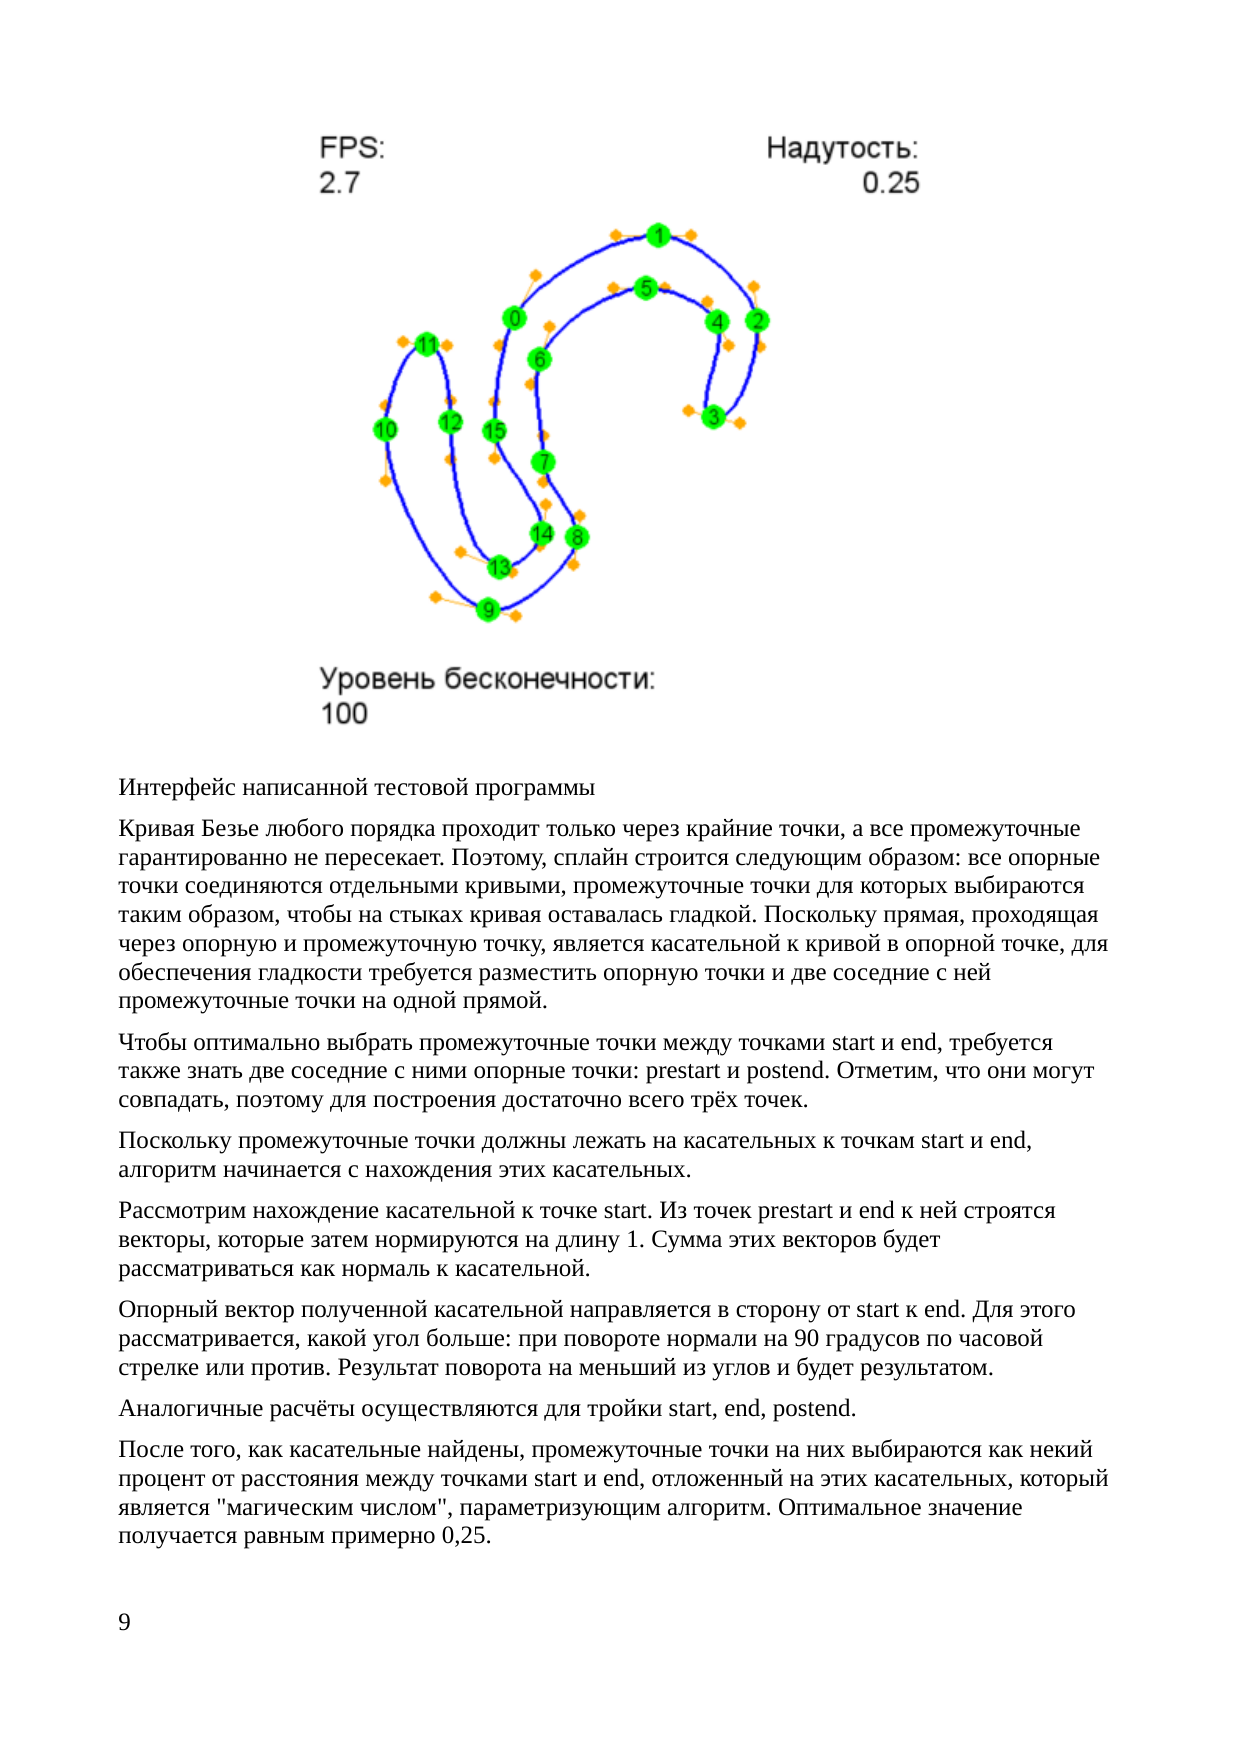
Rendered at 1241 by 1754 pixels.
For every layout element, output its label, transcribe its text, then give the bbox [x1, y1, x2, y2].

text Поскольку промежуточные точки должны лежать на касательных к точкам start и end, алгоритм начинается с нахождения этих касательных. [118, 1126, 1122, 1183]
text Аналогичные расчёты осуществляются для тройки start, end, postend. [118, 1393, 1122, 1422]
text Рассмотрим нахождение касательной к точке start. Из точек prestart и end к ней строятся векторы, которые затем нормируются на длину 1. Сумма этих векторов будет рассматриваться как нормаль к касательной. [118, 1196, 1122, 1282]
picture [307, 118, 933, 744]
text Кривая Безье любого порядка проходит только через крайние точки, а все промежуточные гарантированно не пересекает. Поэтому, сплайн строится следующим образом: все опорные точки соединяются отдельными кривыми, промежуточные точки для которых выбираются таким образом, чтобы на стыках кривая оставалась гладкой. Поскольку прямая, проходящая через опорную и промежуточную точку, является касательной к кривой в опорной точке, для обеспечения гладкости требуется разместить опорную точки и две соседние с ней промежуточные точки на одной прямой. [118, 813, 1122, 1014]
text Чтобы оптимально выбрать промежуточные точки между точками start и end, требуется также знать две соседние с ними опорные точки: prestart и postend. Отметим, что они могут совпадать, поэтому для построения достаточно всего трёх точек. [118, 1027, 1122, 1113]
text Опорный вектор полученной касательной направляется в сторону от start к end. Для этого рассматривается, какой угол больше: при повороте нормали на 90 градусов по часовой стрелке или против. Результат поворота на меньший из углов и будет результатом. [118, 1294, 1122, 1381]
text Интерфейс написанной тестовой программы [118, 772, 1122, 801]
text После того, как касательные найдены, промежуточные точки на них выбираются как некий процент от расстояния между точками start и end, отложенный на этих касательных, который является "магическим числом", параметризующим алгоритм. Оптимальное значение получается равным примерно 0,25. [118, 1434, 1122, 1549]
